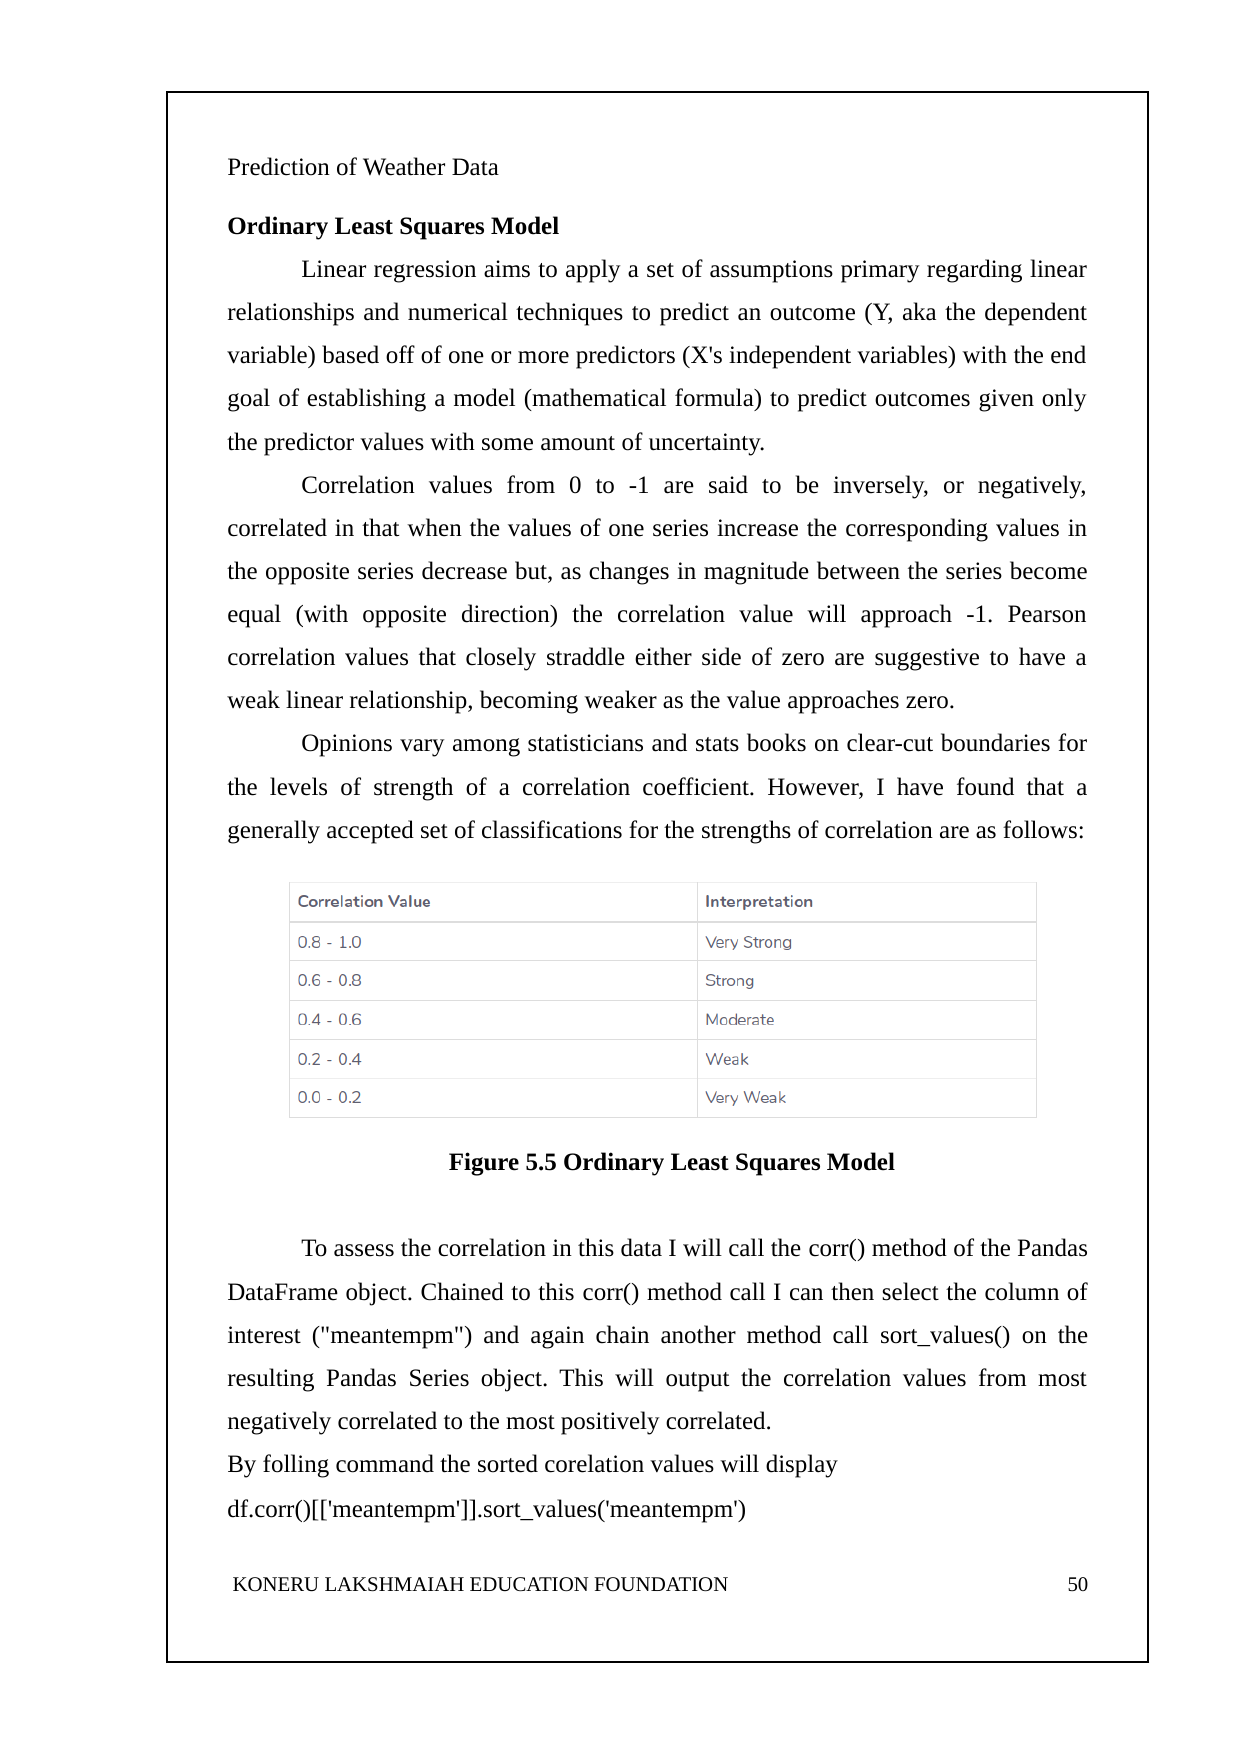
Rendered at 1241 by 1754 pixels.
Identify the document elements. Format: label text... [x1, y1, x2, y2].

text By folling command the sorted corelation values will display [227, 1449, 1088, 1478]
text Linear regression aims to apply a set of assumptions primary regarding linear relationships and numerical techniques to predict an outcome (Y, aka the dependent variable) based off of one or more predictors (X's independent variables) with the end goal of establishing a model (mathematical formula) to predict outcomes given only the predictor values with some amount of uncertainty. [227, 254, 1088, 455]
text Correlation values from 0 to -1 are said to be inversely, or negatively, correlated in that when the values of one series increase the corresponding values in the opposite series decrease but, as changes in magnitude between the series become equal (with opposite direction) the correlation value will approach -1. Pearson correlation values that closely straddle either side of zero are suggestive to have a weak linear relationship, becoming weaker as the value approaches zero. [227, 470, 1088, 714]
text df.corr()[['meantempm']].sort_values('meantempm') [227, 1492, 1088, 1523]
text Opinions vary among statisticians and stats books on clear-cut boundaries for the levels of strength of a correlation coefficient. However, I have found that a generally accepted set of classifications for the strengths of correlation are as follows: [227, 728, 1088, 843]
text Figure 5.5 Ordinary Least Squares Model [227, 858, 1088, 1176]
text Ordinary Least Squares Model [227, 211, 1088, 240]
picture [234, 872, 1059, 1133]
text To assess the correlation in this data I will call the corr() method of the Pandas DataFrame object. Chained to this corr() method call I can then select the column of interest ("meantempm") and again chain another method call sort_values() on the resulting Pandas Series object. This will output the correlation values from most negatively correlated to the most positively correlated. [227, 1233, 1088, 1435]
